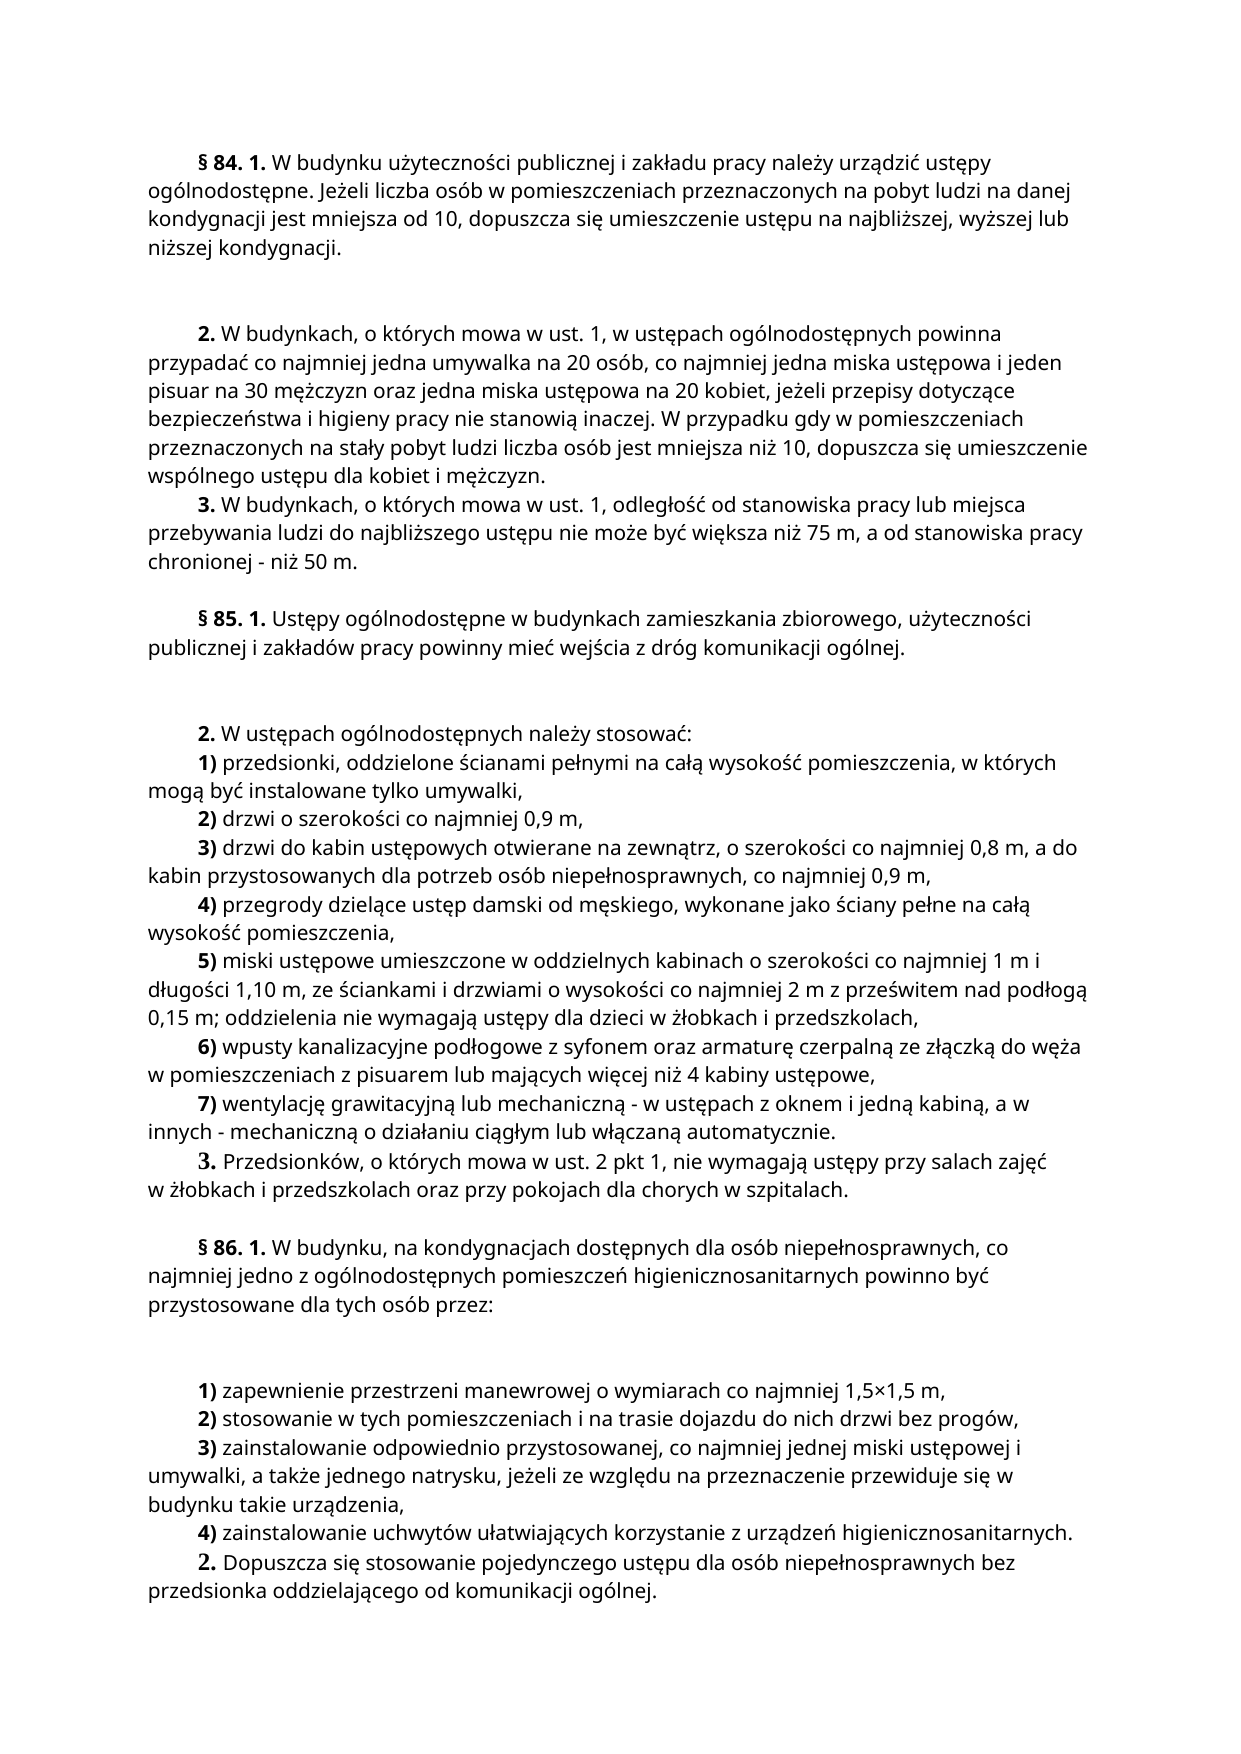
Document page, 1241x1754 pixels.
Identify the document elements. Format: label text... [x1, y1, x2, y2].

text 3) drzwi do kabin ustępowych otwierane na zewnątrz, o szerokości co najmniej 0,8 m, a do kabin przystosowanych dla potrzeb osób niepełnosprawnych, co najmniej 0,9 m, [148, 833, 1093, 890]
text 3. W budynkach, o których mowa w ust. 1, odległość od stanowiska pracy lub miejsca przebywania ludzi do najbliższego ustępu nie może być większa niż 75 m, a od stanowiska pracy chronionej - niż 50 m. [148, 490, 1093, 575]
text 6) wpusty kanalizacyjne podłogowe z syfonem oraz armaturę czerpalną ze złączką do węża w pomieszczeniach z pisuarem lub mających więcej niż 4 kabiny ustępowe, [148, 1032, 1093, 1089]
text 4) przegrody dzielące ustęp damski od męskiego, wykonane jako ściany pełne na całą wysokość pomieszczenia, [148, 890, 1093, 947]
text 1) zapewnienie przestrzeni manewrowej o wymiarach co najmniej 1,5×1,5 m, [148, 1376, 1093, 1404]
text 3) zainstalowanie odpowiednio przystosowanej, co najmniej jednej miski ustępowej i umywalki, a także jednego natrysku, jeżeli ze względu na przeznaczenie przewiduje się w budynku takie urządzenia, [148, 1433, 1093, 1518]
text 1) przedsionki, oddzielone ścianami pełnymi na całą wysokość pomieszczenia, w których mogą być instalowane tylko umywalki, [148, 748, 1093, 804]
text § 85. 1. Ustępy ogólnodostępne w budynkach zamieszkania zbiorowego, użyteczności publicznej i zakładów pracy powinny mieć wejścia z dróg komunikacji ogólnej. [148, 604, 1093, 690]
text 7) wentylację grawitacyjną lub mechaniczną - w ustępach z oknem i jedną kabiną, a w innych - mechaniczną o działaniu ciągłym lub włączaną automatycznie. [148, 1089, 1093, 1146]
text § 86. 1. W budynku, na kondygnacjach dostępnych dla osób niepełnosprawnych, co najmniej jedno z ogólnodostępnych pomieszczeń higienicznosanitarnych powinno być przystosowane dla tych osób przez: [148, 1233, 1093, 1347]
text 2. Dopuszcza się stosowanie pojedynczego ustępu dla osób niepełnosprawnych bez przedsionka oddzielającego od komunikacji ogólnej. [148, 1547, 1093, 1604]
text 3. Przedsionków, o których mowa w ust. 2 pkt 1, nie wymagają ustępy przy salach zajęć w żłobkach i przedszkolach oraz przy pokojach dla chorych w szpitalach. [148, 1146, 1093, 1204]
text 5) miski ustępowe umieszczone w oddzielnych kabinach o szerokości co najmniej 1 m i długości 1,10 m, ze ściankami i drzwiami o wysokości co najmniej 2 m z prześwitem nad podłogą 0,15 m; oddzielenia nie wymagają ustępy dla dzieci w żłobkach i przedszkolach, [148, 947, 1093, 1032]
text 2. W ustępach ogólnodostępnych należy stosować: [148, 719, 1093, 748]
text 2) stosowanie w tych pomieszczeniach i na trasie dojazdu do nich drzwi bez progów, [148, 1404, 1093, 1433]
text 4) zainstalowanie uchwytów ułatwiających korzystanie z urządzeń higienicznosanitarnych. [148, 1518, 1093, 1547]
text 2) drzwi o szerokości co najmniej 0,9 m, [148, 804, 1093, 833]
text § 84. 1. W budynku użyteczności publicznej i zakładu pracy należy urządzić ustępy ogólnodostępne. Jeżeli liczba osób w pomieszczeniach przeznaczonych na pobyt ludzi na danej kondygnacji jest mniejsza od 10, dopuszcza się umieszczenie ustępu na najbliższej, wyższej lub niższej kondygnacji. [148, 148, 1093, 290]
text 2. W budynkach, o których mowa w ust. 1, w ustępach ogólnodostępnych powinna przypadać co najmniej jedna umywalka na 20 osób, co najmniej jedna miska ustępowa i jeden pisuar na 30 mężczyzn oraz jedna miska ustępowa na 20 kobiet, jeżeli przepisy dotyczące bezpieczeństwa i higieny pracy nie stanowią inaczej. W przypadku gdy w pomieszczeniach przeznaczonych na stały pobyt ludzi liczba osób jest mniejsza niż 10, dopuszcza się umieszczenie wspólnego ustępu dla kobiet i mężczyzn. [148, 319, 1093, 490]
